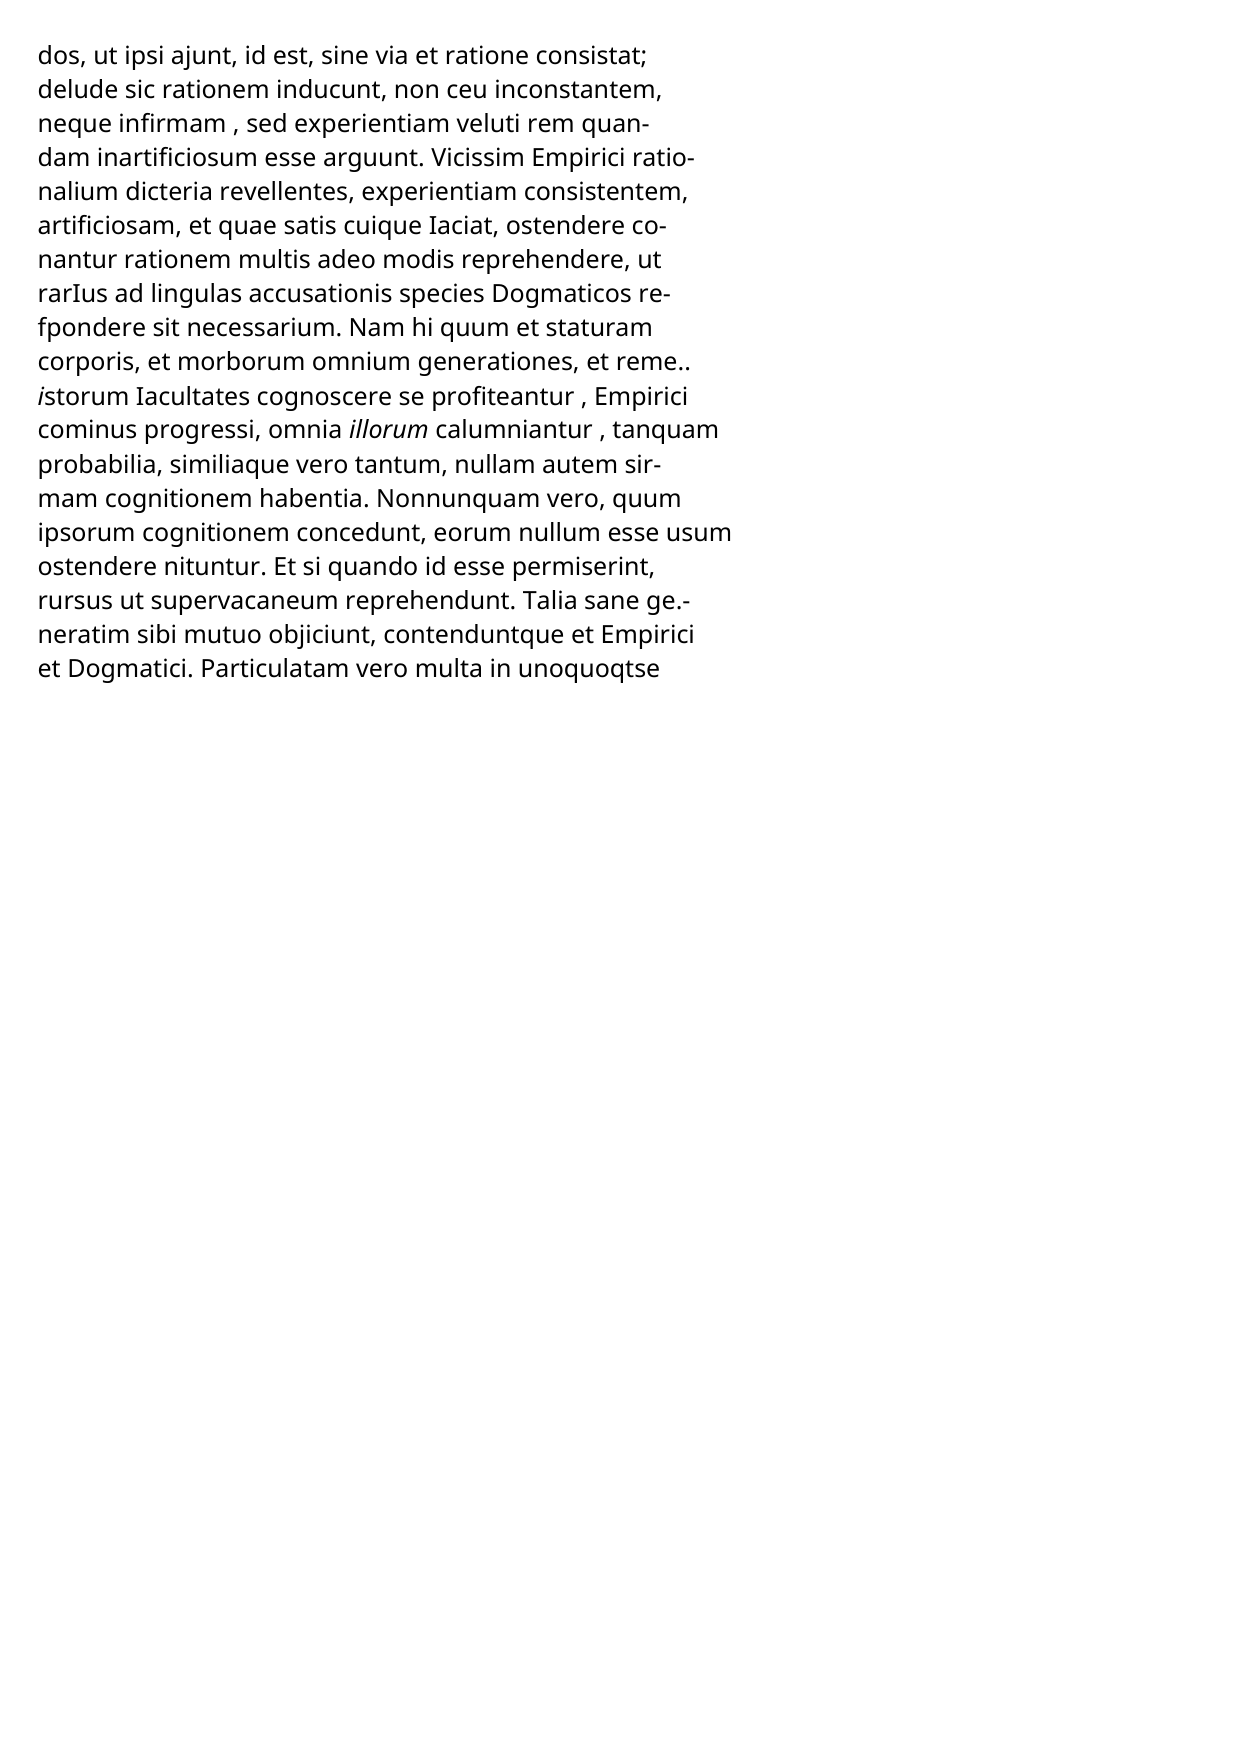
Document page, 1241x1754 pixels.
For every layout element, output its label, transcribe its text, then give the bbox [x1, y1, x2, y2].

text dos, ut ipsi ajunt, id est, sine via et ratione consistat; delude sic rationem inducunt, non ceu inconstantem, neque infirmam , sed experientiam veluti rem quan- dam inartificiosum esse arguunt. Vicissim Empirici ratio- nalium dicteria revellentes, experientiam consistentem, artificiosam, et quae satis cuique Iaciat, ostendere co- nantur rationem multis adeo modis reprehendere, ut rarIus ad lingulas accusationis species Dogmaticos re- fpondere sit necessarium. Nam hi quum et staturam corporis, et morborum omnium generationes, et reme.. istorum Iacultates cognoscere se profiteantur , Empirici cominus progressi, omnia illorum calumniantur , tanquam probabilia, similiaque vero tantum, nullam autem sir- mam cognitionem habentia. Nonnunquam vero, quum ipsorum cognitionem concedunt, eorum nullum esse usum ostendere nituntur. Et si quando id esse permiserint, rursus ut supervacaneum reprehendunt. Talia sane ge.- neratim sibi mutuo objiciunt, contenduntque et Empirici et Dogmatici. Particulatam vero multa in unoquoqtse [37, 37, 1203, 685]
